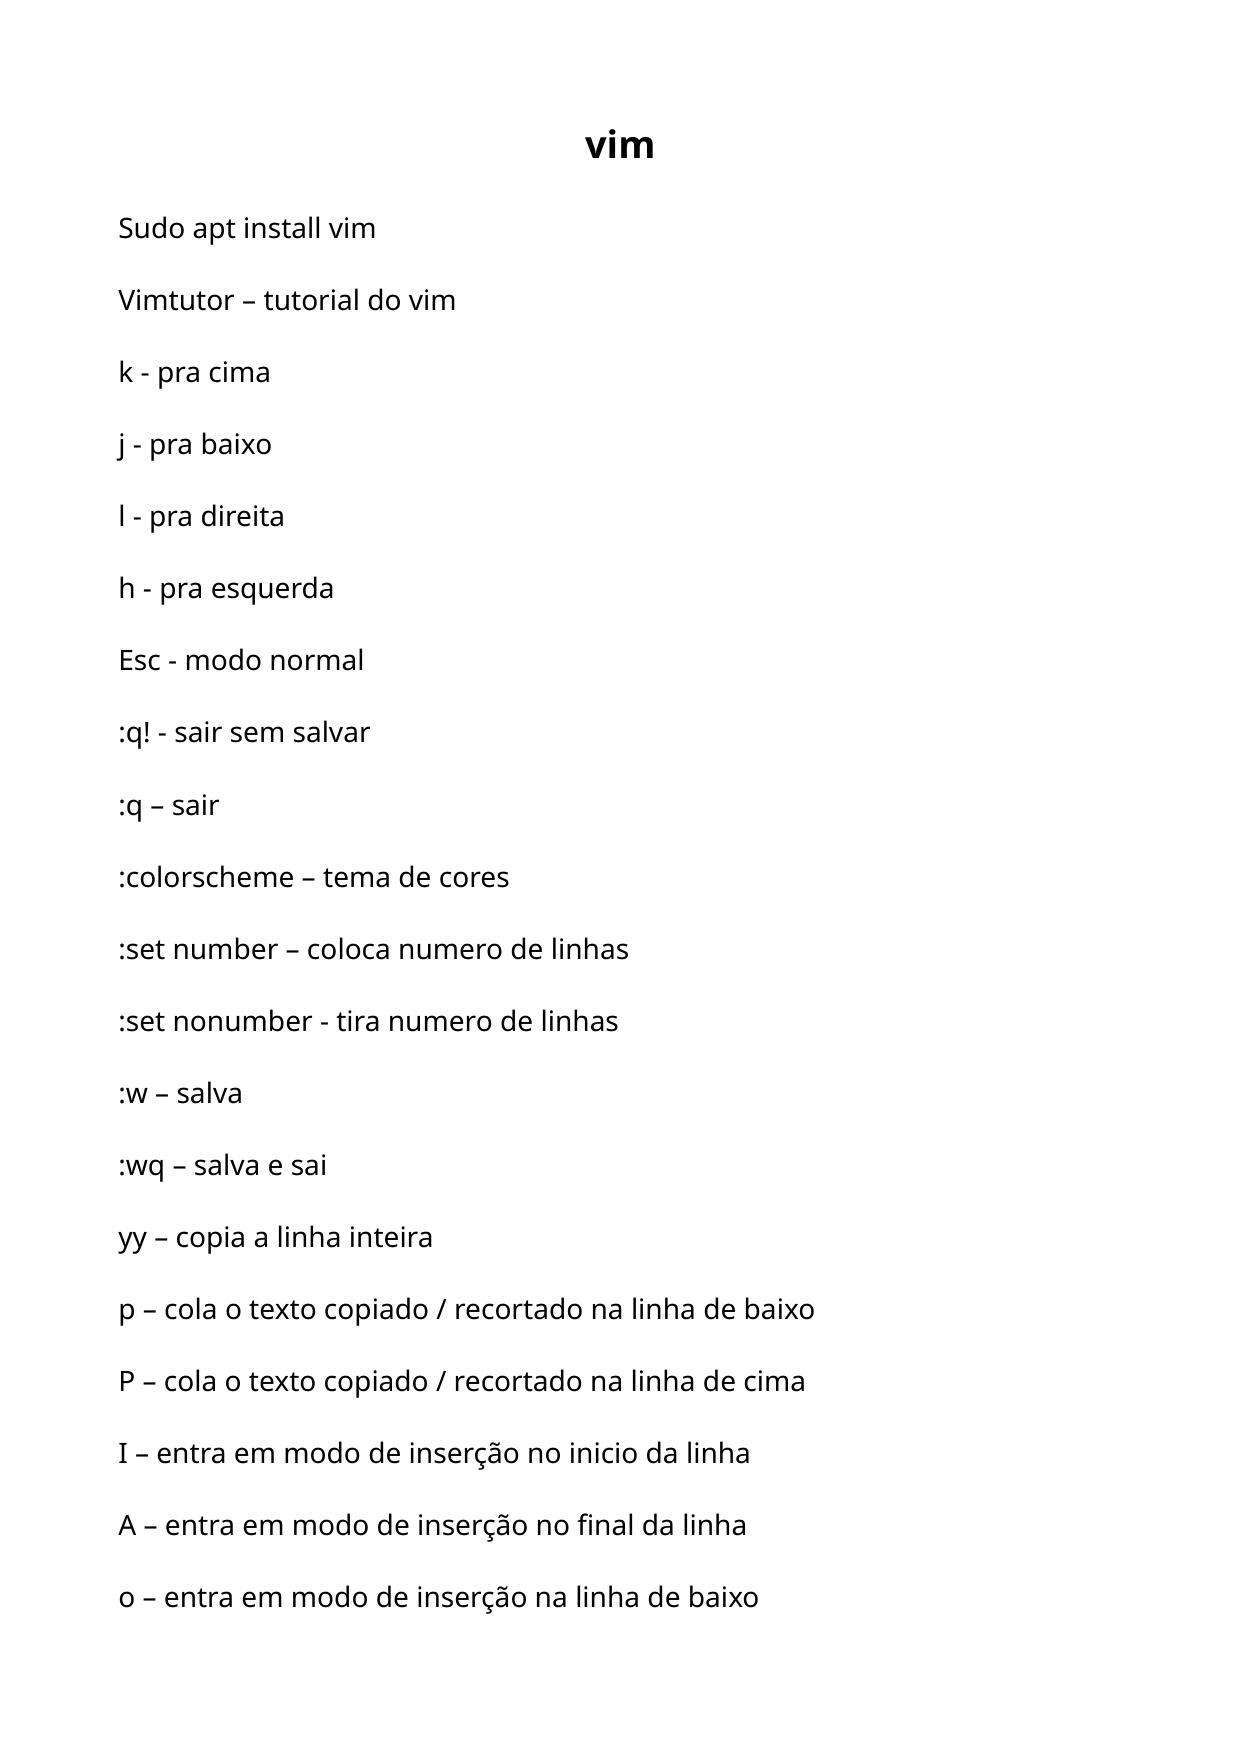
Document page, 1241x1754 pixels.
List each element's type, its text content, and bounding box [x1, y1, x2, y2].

text k - pra cima [118, 352, 1122, 391]
text I – entra em modo de inserção no inicio da linha [118, 1433, 1122, 1472]
text A – entra em modo de inserção no final da linha [118, 1506, 1122, 1544]
text h - pra esquerda [118, 568, 1122, 607]
text :set nonumber - tira numero de linhas [118, 1001, 1122, 1039]
text Vimtutor – tutorial do vim [118, 280, 1122, 318]
text :wq – salva e sai [118, 1145, 1122, 1183]
text :colorscheme – tema de cores [118, 857, 1122, 895]
text Sudo apt install vim [118, 208, 1122, 246]
text :q – sair [118, 785, 1122, 823]
text o – entra em modo de inserção na linha de baixo [118, 1578, 1122, 1616]
text l - pra direita [118, 496, 1122, 535]
text p – cola o texto copiado / recortado na linha de baixo [118, 1289, 1122, 1328]
text :w – salva [118, 1073, 1122, 1111]
text P – cola o texto copiado / recortado na linha de cima [118, 1361, 1122, 1400]
text yy – copia a linha inteira [118, 1217, 1122, 1256]
text Esc - modo normal [118, 641, 1122, 679]
text :set number – coloca numero de linhas [118, 929, 1122, 967]
text :q! - sair sem salvar [118, 713, 1122, 751]
text j - pra baixo [118, 424, 1122, 463]
subtitle vim [118, 118, 1122, 170]
